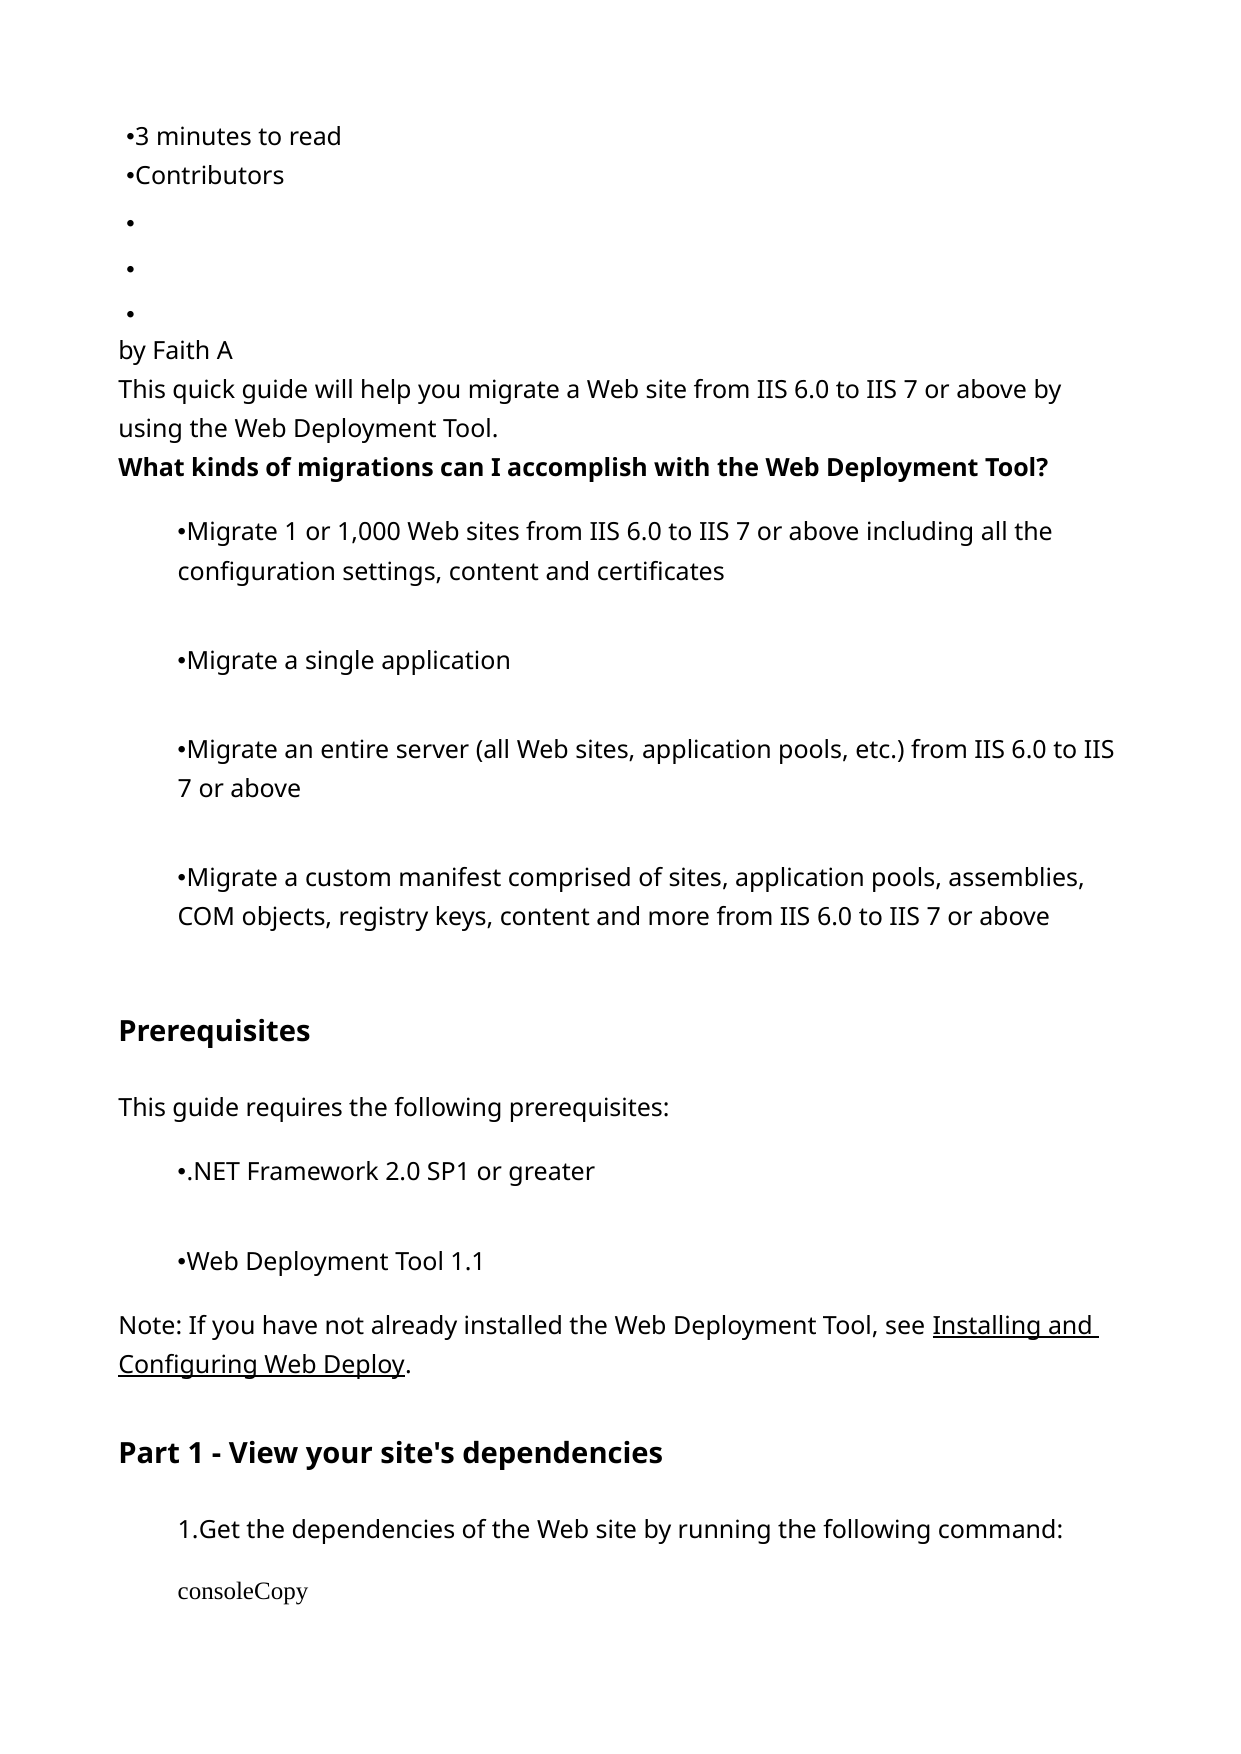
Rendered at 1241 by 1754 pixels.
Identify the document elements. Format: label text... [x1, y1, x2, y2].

text by Faith A [118, 332, 1122, 366]
list Migrate a single application [118, 642, 1122, 676]
list consoleCopy [118, 1576, 1122, 1605]
list 3 minutes to read [126, 118, 1122, 152]
subtitle Prerequisites [118, 1010, 1122, 1050]
subtitle Part 1 - View your site's dependencies [118, 1432, 1122, 1472]
list Contributors [126, 157, 1114, 191]
list Migrate an entire server (all Web sites, application pools, etc.) from IIS 6.0 to IIS 7 or above [118, 732, 1122, 805]
text What kinds of migrations can I accomplish with the Web Deployment Tool? [118, 450, 1122, 484]
list Web Deployment Tool 1.1 [118, 1243, 1122, 1277]
list Migrate a custom manifest comprised of sites, application pools, assemblies, COM objects, registry keys, content and more from IIS 6.0 to IIS 7 or above [118, 860, 1122, 933]
text This guide requires the following prerequisites: [118, 1090, 1122, 1124]
text This quick guide will help you migrate a Web site from IIS 6.0 to IIS 7 or above by using the Web Deployment Tool. [118, 372, 1122, 445]
text Note: If you have not already installed the Web Deployment Tool, see Installing and Configuring Web Deploy. [118, 1307, 1122, 1381]
list Get the dependencies of the Web site by running the following command: [118, 1512, 1122, 1546]
list .NET Framework 2.0 SP1 or greater [118, 1154, 1122, 1188]
list Migrate 1 or 1,000 Web sites from IIS 6.0 to IIS 7 or above including all the configuration settings, content and certificates [118, 514, 1122, 587]
